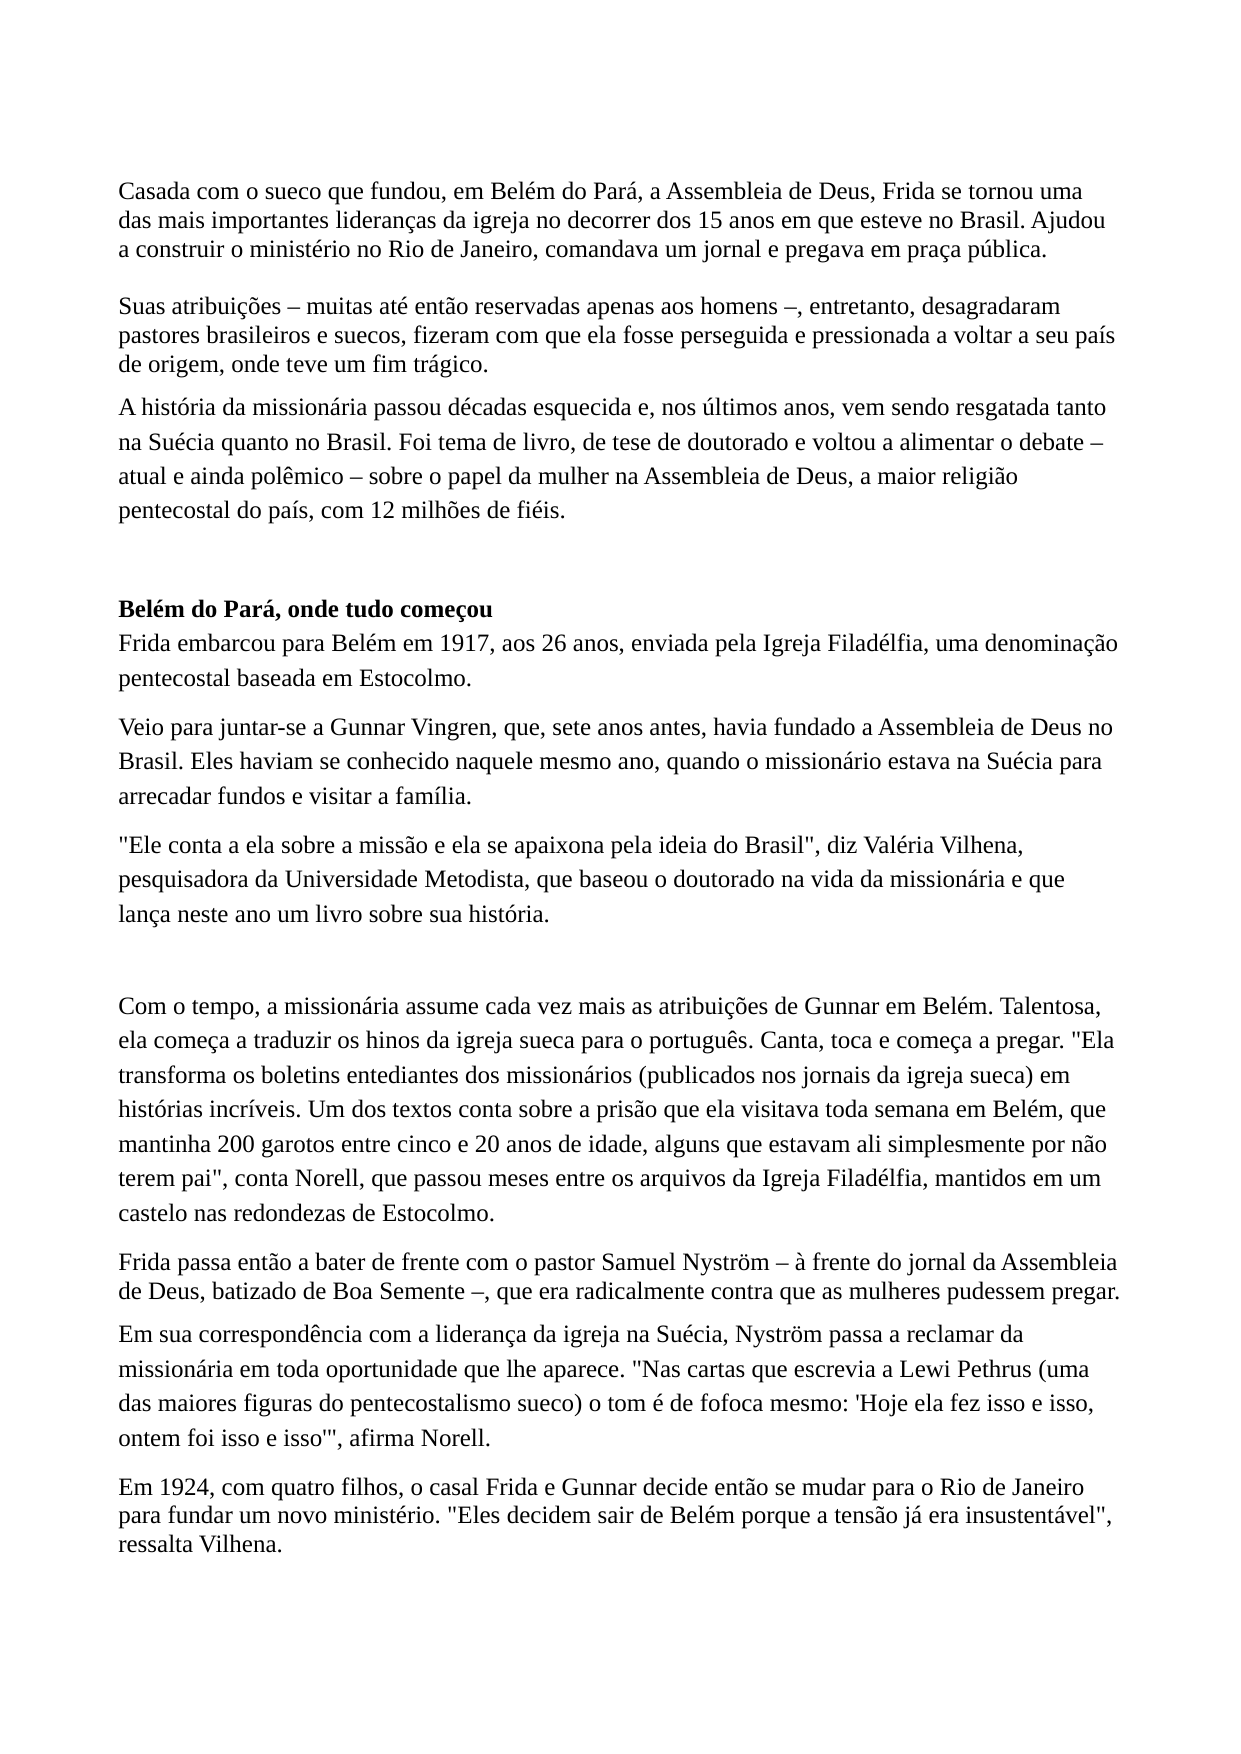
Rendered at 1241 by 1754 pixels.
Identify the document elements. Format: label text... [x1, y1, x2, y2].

text Frida passa então a bater de frente com o pastor Samuel Nyström – à frente do jornal da Assembleia de Deus, batizado de Boa Semente –, que era radicalmente contra que as mulheres pudessem pregar. [118, 1247, 1122, 1304]
text A história da missionária passou décadas esquecida e, nos últimos anos, vem sendo resgatada tanto na Suécia quanto no Brasil. Foi tema de livro, de tese de doutorado e voltou a alimentar o debate – atual e ainda polêmico – sobre o papel da mulher na Assembleia de Deus, a maior religião pentecostal do país, com 12 milhões de fiéis. [118, 392, 1122, 524]
text Com o tempo, a missionária assume cada vez mais as atribuições de Gunnar em Belém. Talentosa, ela começa a traduzir os hinos da igreja sueca para o português. Canta, toca e começa a pregar. "Ela transforma os boletins entediantes dos missionários (publicados nos jornais da igreja sueca) em histórias incríveis. Um dos textos conta sobre a prisão que ela visitava toda semana em Belém, que mantinha 200 garotos entre cinco e 20 anos de idade, alguns que estavam ali simplesmente por não terem pai", conta Norell, que passou meses entre os arquivos da Igreja Filadélfia, mantidos em um castelo nas redondezas de Estocolmo. [118, 991, 1122, 1227]
text Em sua correspondência com a liderança da igreja na Suécia, Nyström passa a reclamar da missionária em toda oportunidade que lhe aparece. "Nas cartas que escrevia a Lewi Pethrus (uma das maiores figuras do pentecostalismo sueco) o tom é de fofoca mesmo: 'Hoje ela fez isso e isso, ontem foi isso e isso'", afirma Norell. [118, 1319, 1122, 1451]
text Suas atribuições – muitas até então reservadas apenas aos homens –, entretanto, desagradaram pastores brasileiros e suecos, fizeram com que ela fosse perseguida e pressionada a voltar a seu país de origem, onde teve um fim trágico. [118, 291, 1122, 378]
text Veio para juntar-se a Gunnar Vingren, que, sete anos antes, havia fundado a Assembleia de Deus no Brasil. Eles haviam se conhecido naquele mesmo ano, quando o missionário estava na Suécia para arrecadar fundos e visitar a família. [118, 712, 1122, 809]
text Casada com o sueco que fundou, em Belém do Pará, a Assembleia de Deus, Frida se tornou uma das mais importantes lideranças da igreja no decorrer dos 15 anos em que esteve no Brasil. Ajudou a construir o ministério no Rio de Janeiro, comandava um jornal e pregava em praça pública. [118, 176, 1122, 263]
text "Ele conta a ela sobre a missão e ela se apaixona pela ideia do Brasil", diz Valéria Vilhena, pesquisadora da Universidade Metodista, que baseou o doutorado na vida da missionária e que lança neste ano um livro sobre sua história. [118, 830, 1122, 927]
text Belém do Pará, onde tudo começou Frida embarcou para Belém em 1917, aos 26 anos, enviada pela Igreja Filadélfia, uma denominação pentecostal baseada em Estocolmo. [118, 594, 1122, 691]
text Em 1924, com quatro filhos, o casal Frida e Gunnar decide então se mudar para o Rio de Janeiro para fundar um novo ministério. "Eles decidem sair de Belém porque a tensão já era insustentável", ressalta Vilhena. [118, 1472, 1122, 1558]
